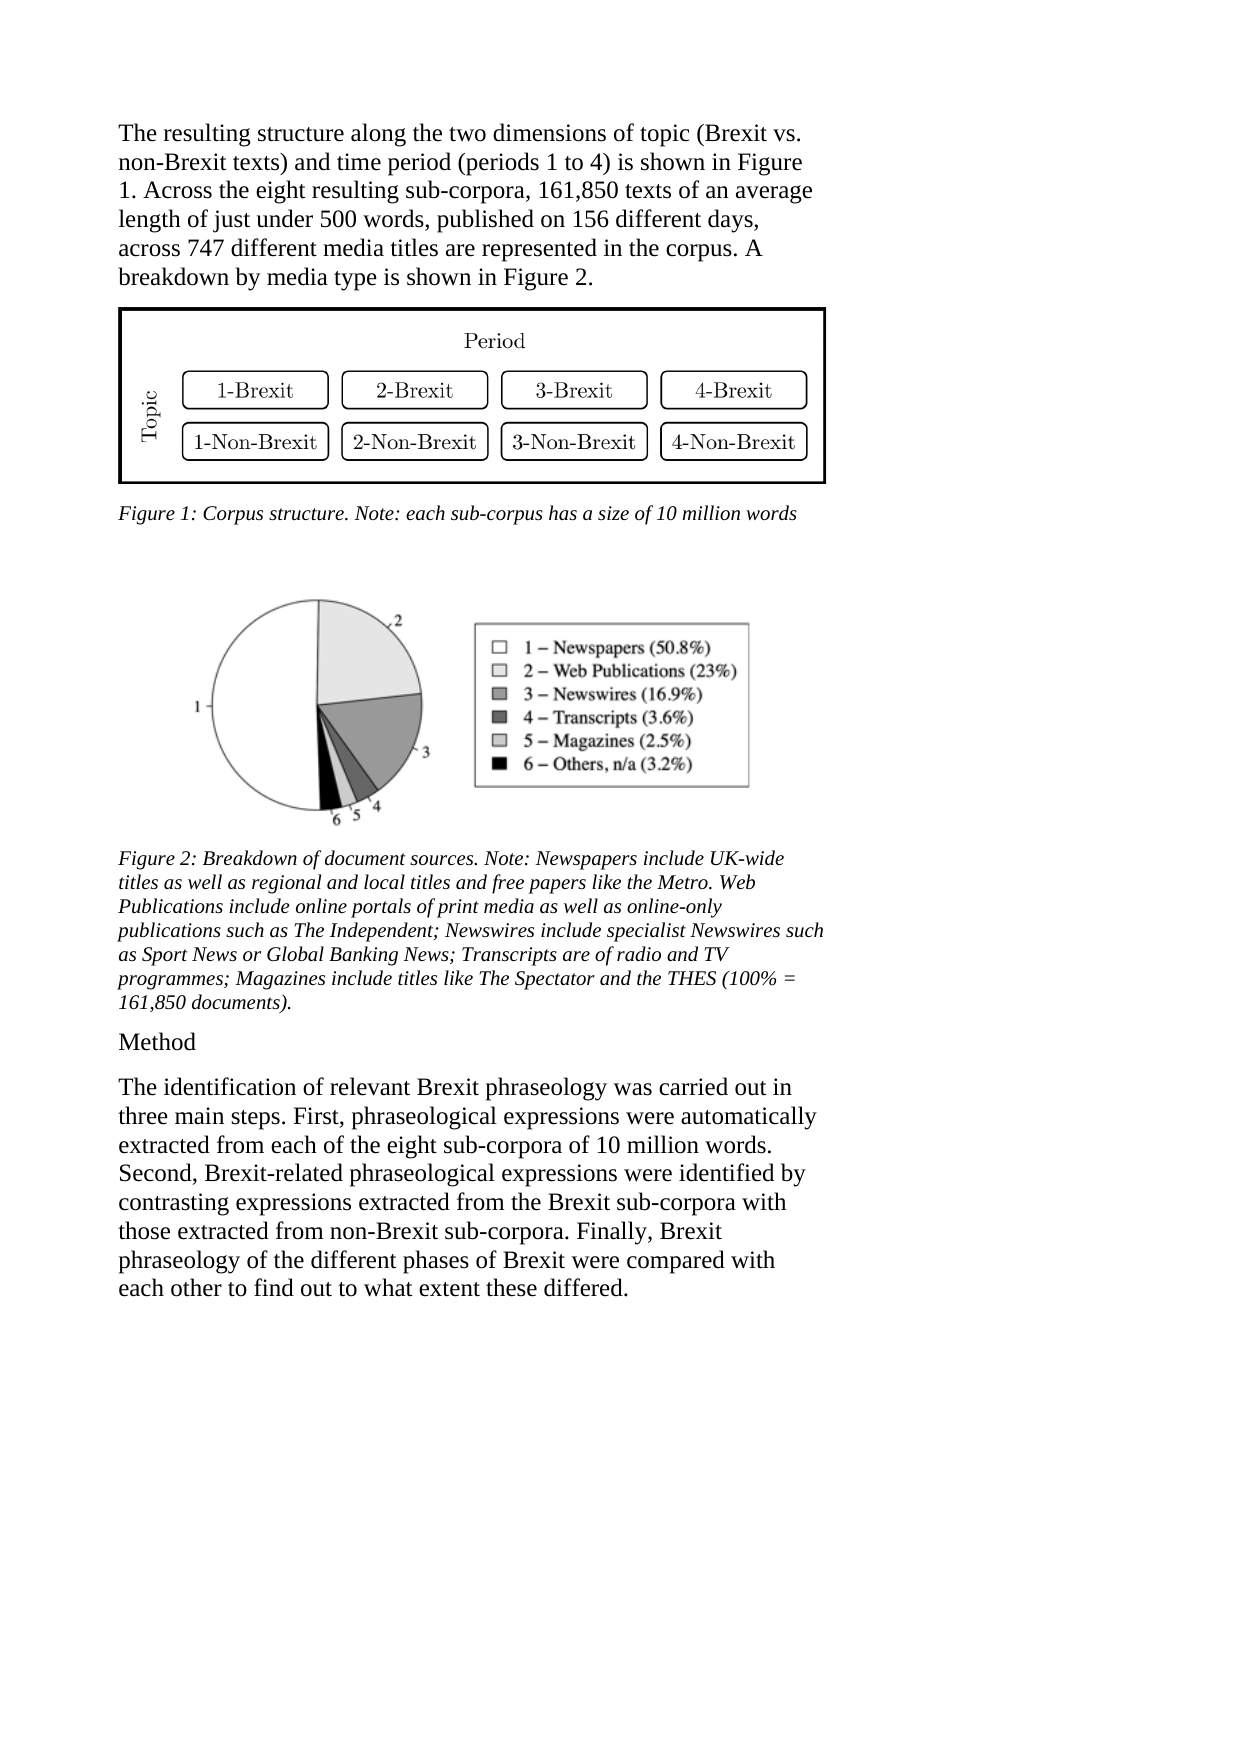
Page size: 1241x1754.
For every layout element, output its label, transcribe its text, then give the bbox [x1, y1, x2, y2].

text Figure 1: Corpus structure. Note: each sub-corpus has a size of 10 million words [118, 501, 827, 525]
text The resulting structure along the two dimensions of topic (Brexit vs. non-Brexit texts) and time period (periods 1 to 4) is shown in Figure 1. Across the eight resulting sub-corpora, 161,850 texts of an average length of just under 500 words, published on 156 different days, across 747 different media titles are represented in the corpus. A breakdown by media type is shown in Figure 2. [118, 118, 827, 291]
text Method [118, 1027, 827, 1056]
picture [154, 583, 790, 830]
text Figure 2: Breakdown of document sources. Note: Newspapers include UK-wide titles as well as regional and local titles and free papers like the Metro. Web Publications include online portals of print media as well as online-only publications such as The Independent; Newswires include specialist Newswires such as Sport News or Global Banking News; Transcripts are of radio and TV programmes; Magazines include titles like The Spectator and the THES (100% = 161,850 documents). [118, 846, 827, 1014]
text The identification of relevant Brexit phraseology was carried out in three main steps. First, phraseological expressions were automatically extracted from each of the eight sub-corpora of 10 million words. Second, Brexit-related phraseological expressions were identified by contrasting expressions extracted from the Brexit sub-corpora with those extracted from non-Brexit sub-corpora. Finally, Brexit phraseology of the different phases of Brexit were compared with each other to find out to what extent these differed. [118, 1072, 827, 1302]
